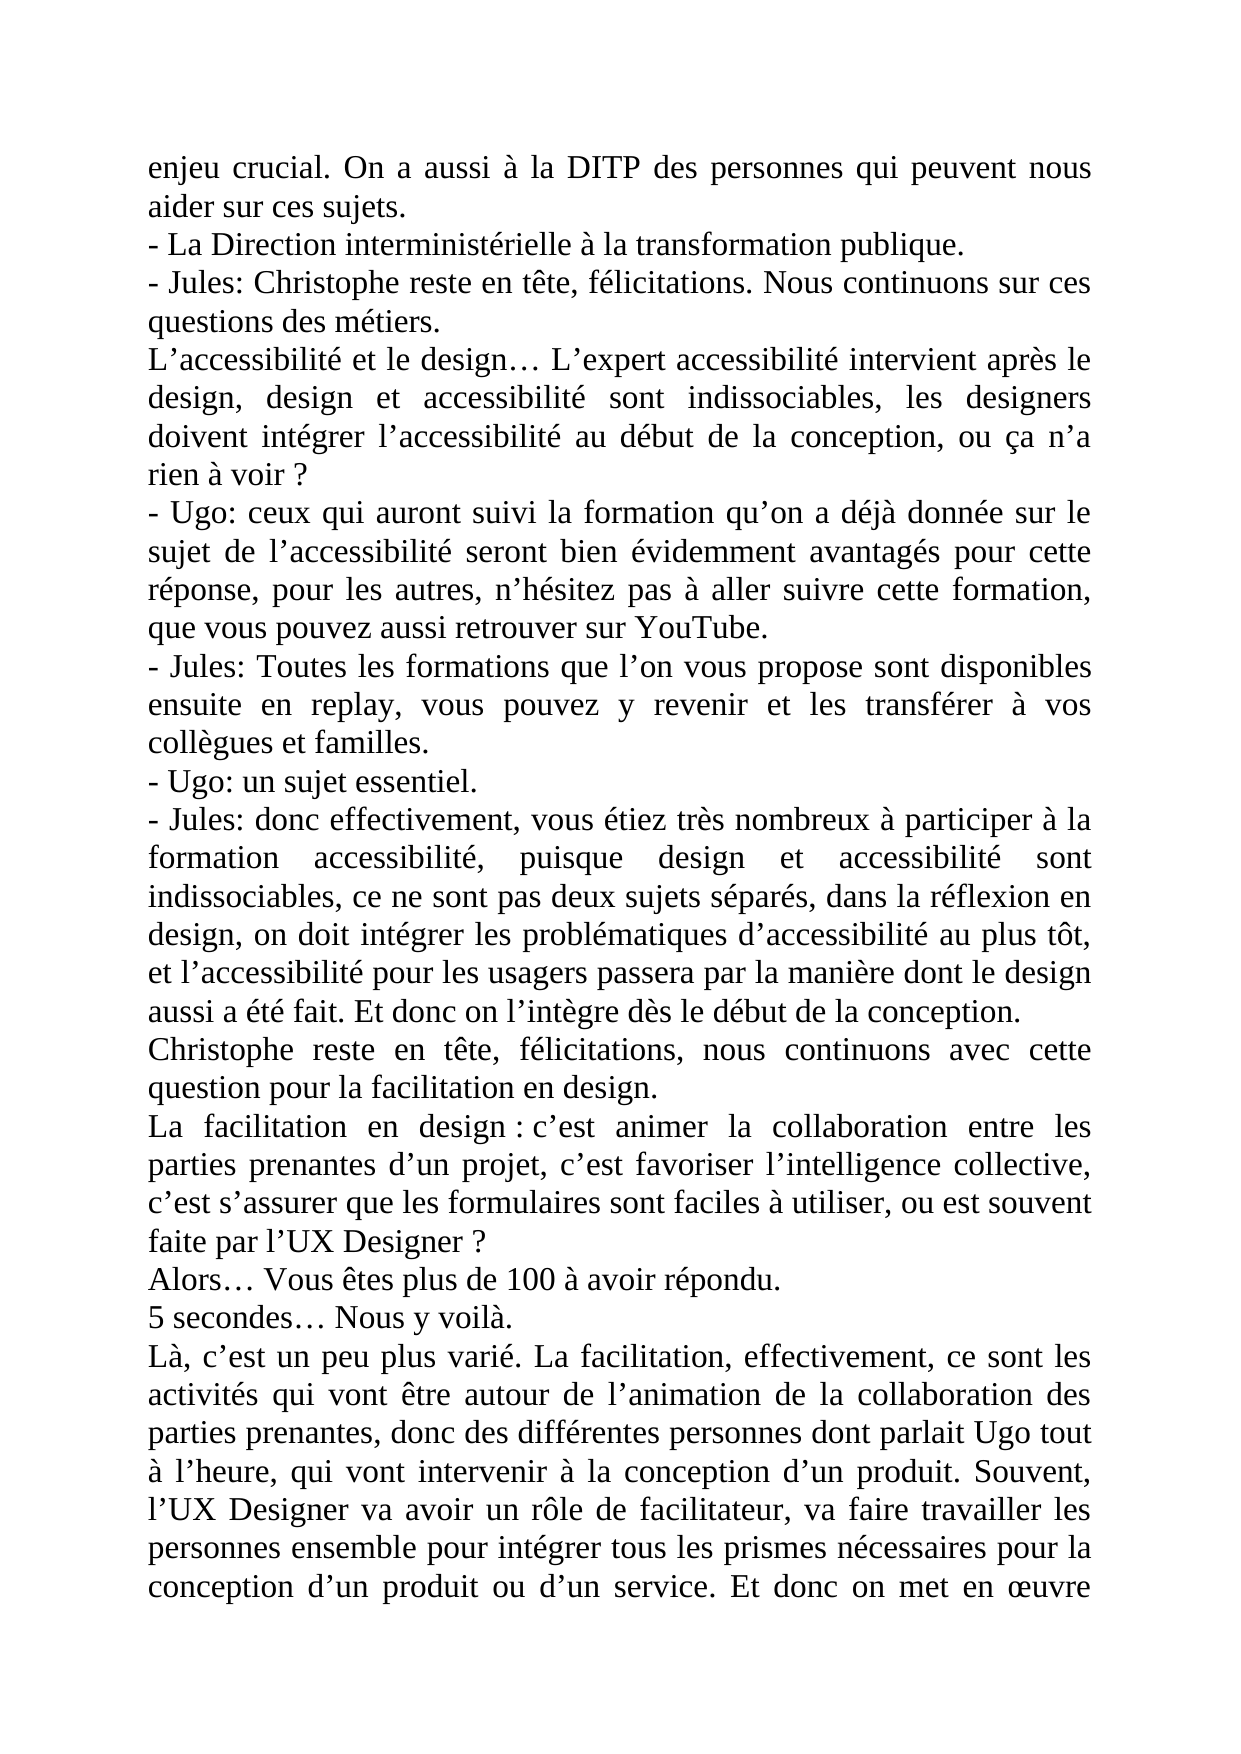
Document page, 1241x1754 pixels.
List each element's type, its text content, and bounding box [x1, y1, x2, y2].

text La facilitation en design : c’est animer la collaboration entre les parties prenantes d’un projet, c’est favoriser l’intelligence collective, c’est s’assurer que les formulaires sont faciles à utiliser, ou est souvent faite par l’UX Designer ? [148, 1106, 1093, 1259]
text L’accessibilité et le design… L’expert accessibilité intervient après le design, design et accessibilité sont indissociables, les designers doivent intégrer l’accessibilité au début de la conception, ou ça n’a rien à voir ? [148, 339, 1093, 493]
text 5 secondes… Nous y voilà. [148, 1298, 1093, 1336]
text - Jules: donc effectivement, vous étiez très nombreux à participer à la formation accessibilité, puisque design et accessibilité sont indissociables, ce ne sont pas deux sujets séparés, dans la réflexion en design, on doit intégrer les problématiques d’accessibilité au plus tôt, et l’accessibilité pour les usagers passera par la manière dont le design aussi a été fait. Et donc on l’intègre dès le début de la conception. [148, 799, 1093, 1029]
text Christophe reste en tête, félicitations, nous continuons avec cette question pour la facilitation en design. [148, 1029, 1093, 1106]
text - Jules: Toutes les formations que l’on vous propose sont disponibles ensuite en replay, vous pouvez y revenir et les transférer à vos collègues et familles. [148, 646, 1093, 761]
text - Jules: Christophe reste en tête, félicitations. Nous continuons sur ces questions des métiers. [148, 263, 1093, 339]
text - La Direction interministérielle à la transformation publique. [148, 224, 1093, 263]
text enjeu crucial. On a aussi à la DITP des personnes qui peuvent nous aider sur ces sujets. [148, 148, 1093, 224]
text - Ugo: ceux qui auront suivi la formation qu’on a déjà donnée sur le sujet de l’accessibilité seront bien évidemment avantagés pour cette réponse, pour les autres, n’hésitez pas à aller suivre cette formation, que vous pouvez aussi retrouver sur YouTube. [148, 493, 1093, 646]
text Là, c’est un peu plus varié. La facilitation, effectivement, ce sont les activités qui vont être autour de l’animation de la collaboration des parties prenantes, donc des différentes personnes dont parlait Ugo tout à l’heure, qui vont intervenir à la conception d’un produit. Souvent, l’UX Designer va avoir un rôle de facilitateur, va faire travailler les personnes ensemble pour intégrer tous les prismes nécessaires pour la conception d’un produit ou d’un service. Et donc on met en œuvre [148, 1336, 1093, 1604]
text Alors… Vous êtes plus de 100 à avoir répondu. [148, 1259, 1093, 1298]
text - Ugo: un sujet essentiel. [148, 761, 1093, 799]
